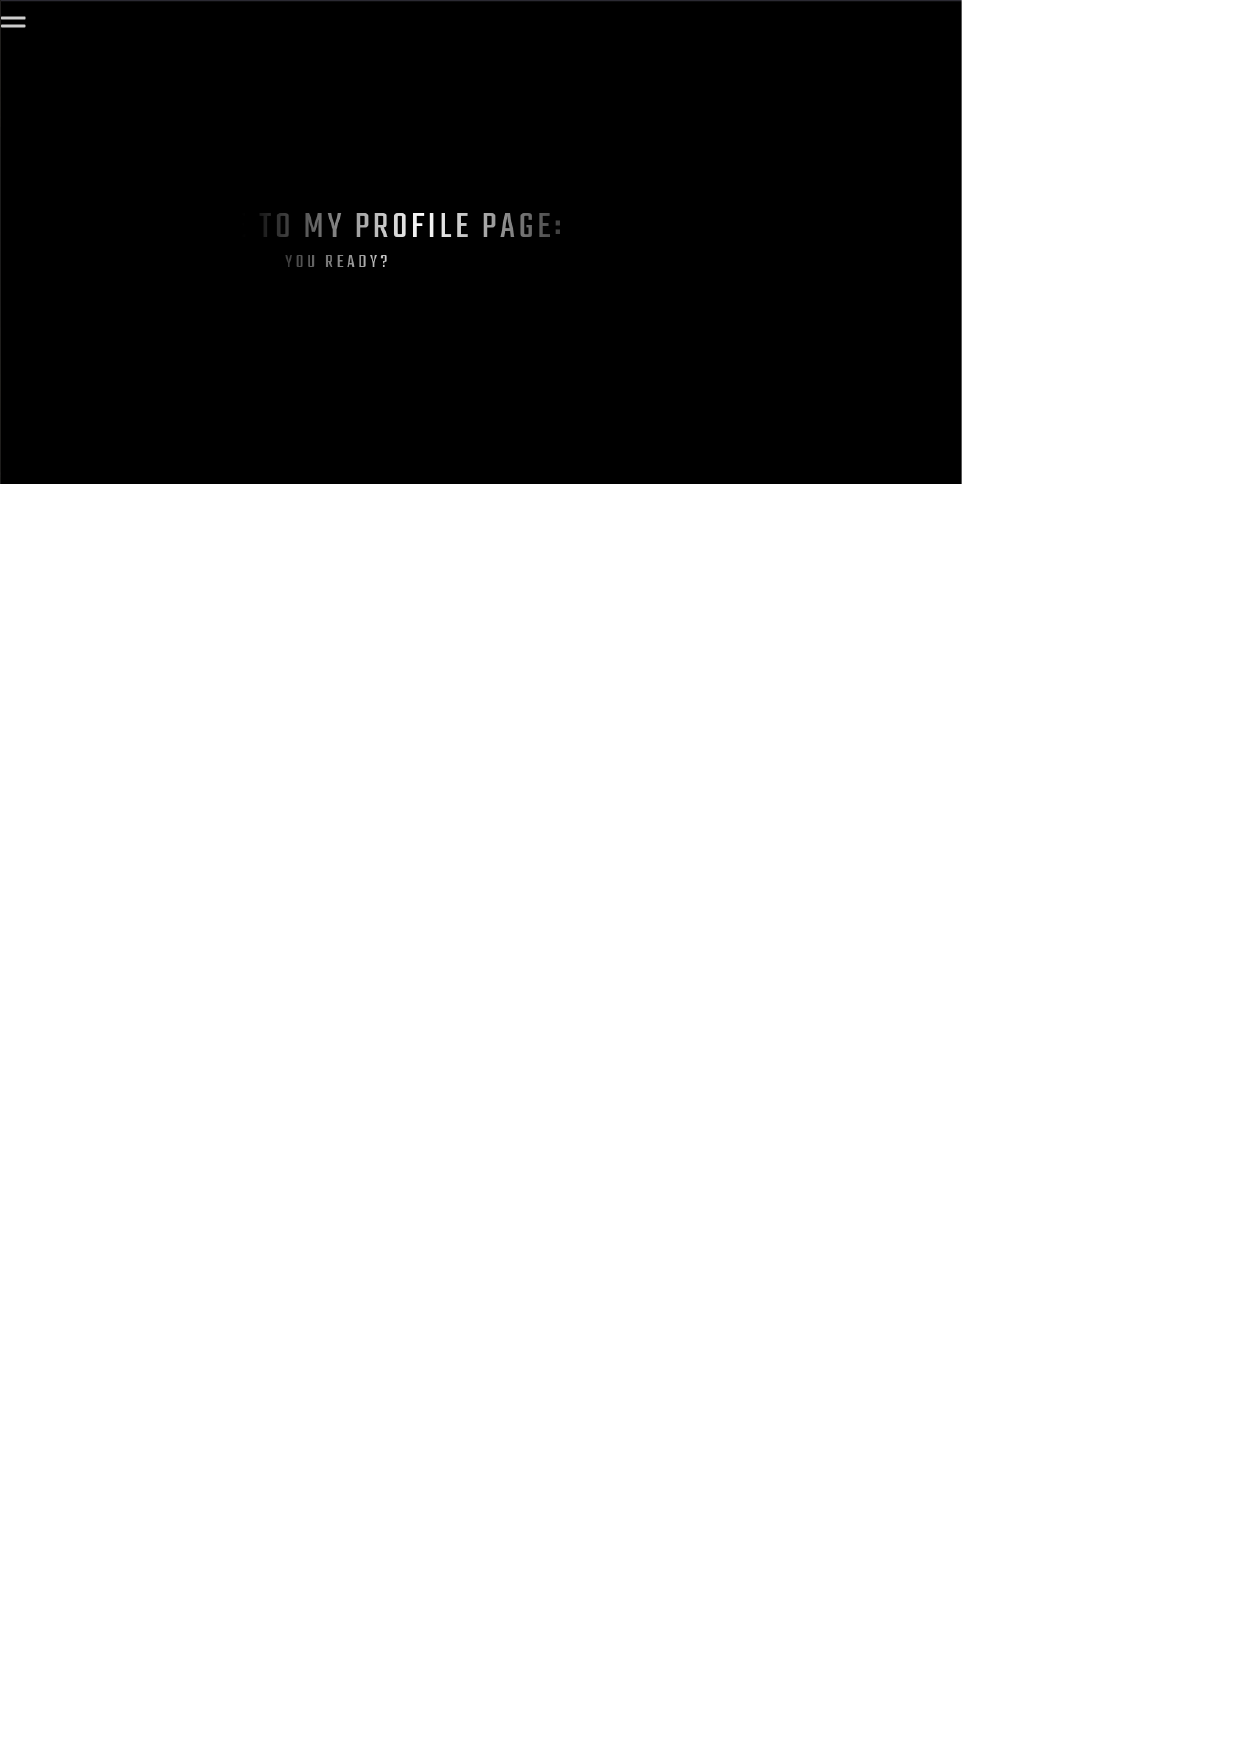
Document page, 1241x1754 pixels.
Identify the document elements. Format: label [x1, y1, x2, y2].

picture [0, 0, 962, 484]
